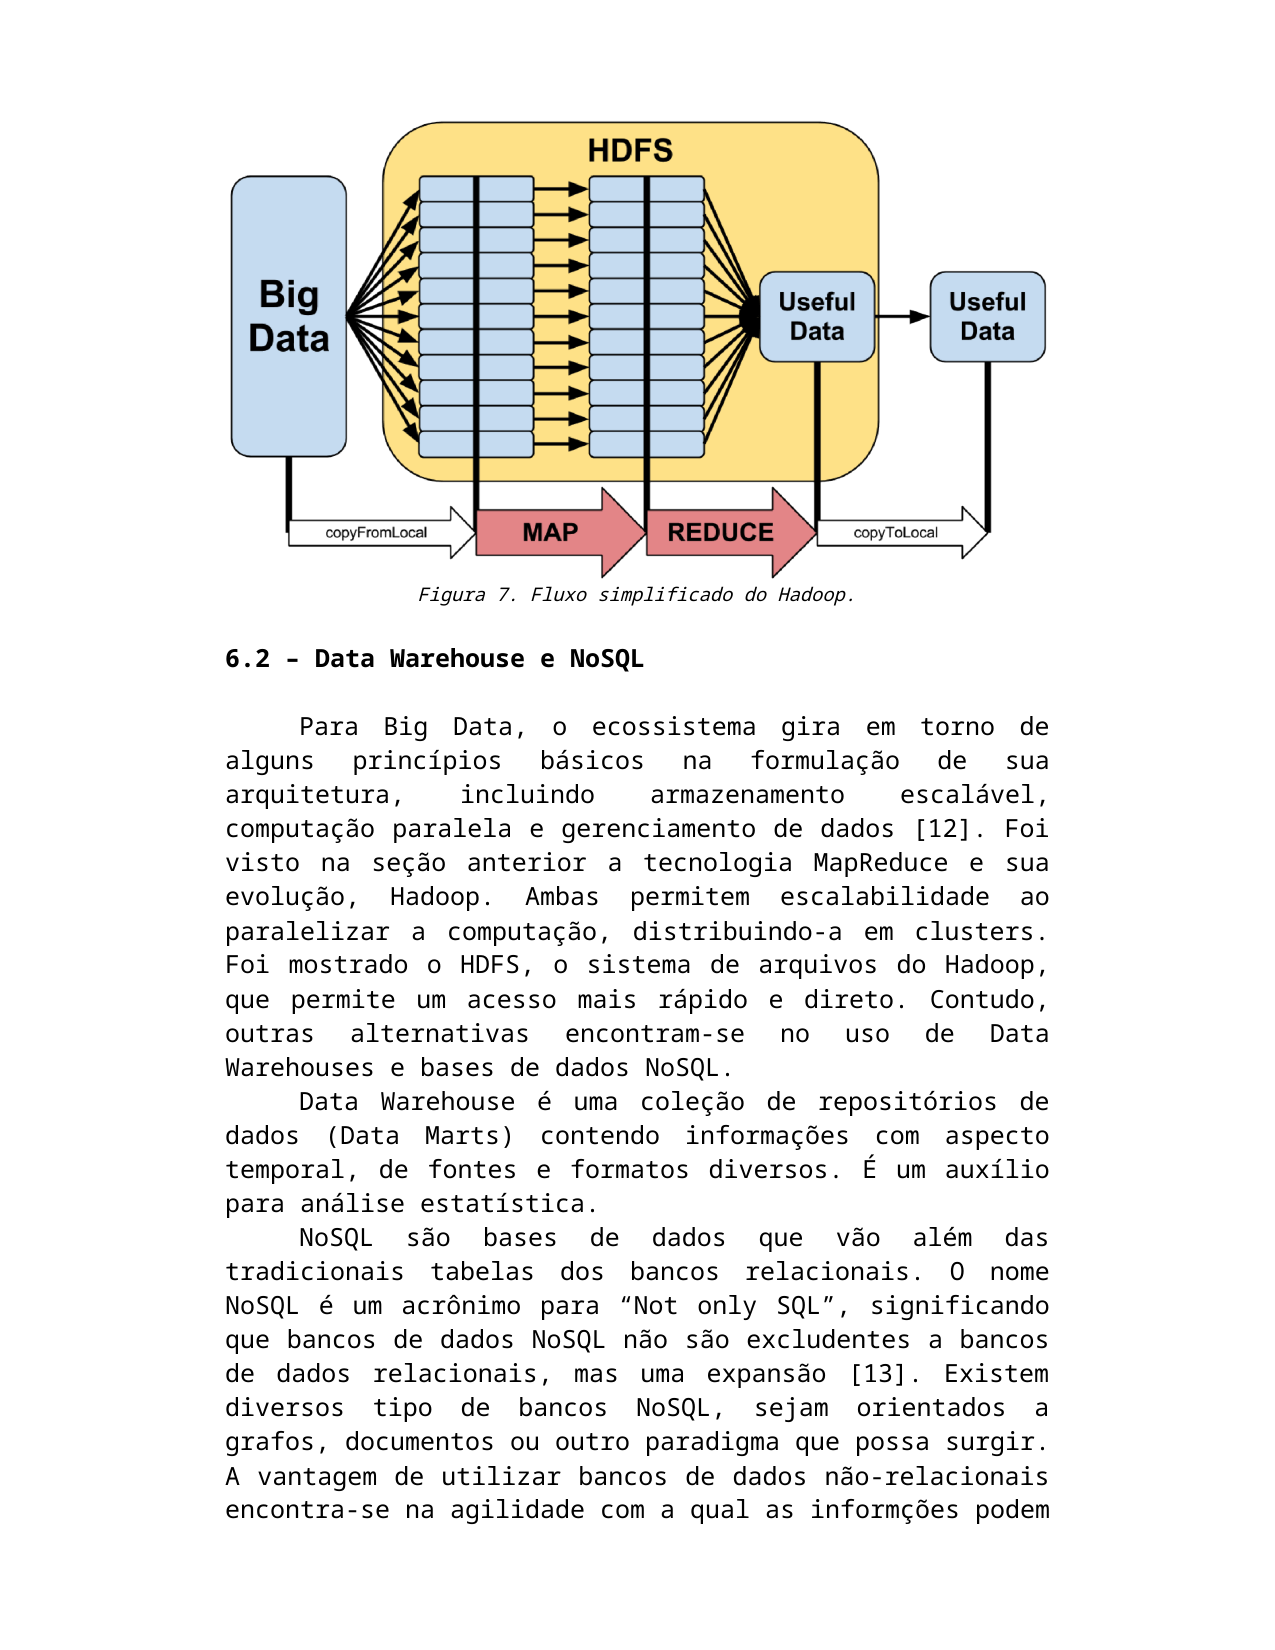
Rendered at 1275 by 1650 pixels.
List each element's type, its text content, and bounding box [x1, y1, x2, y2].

text Data Warehouse é uma coleção de repositórios de dados (Data Marts) contendo informações com aspecto temporal, de fontes e formatos diversos. É um auxílio para análise estatística. [225, 1083, 1050, 1220]
text 6.2 – Data Warehouse e NoSQL [225, 641, 1050, 675]
text Para Big Data, o ecossistema gira em torno de alguns princípios básicos na formulação de sua arquitetura, incluindo armazenamento escalável, computação paralela e gerenciamento de dados [12]. Foi visto na seção anterior a tecnologia MapReduce e sua evolução, Hadoop. Ambas permitem escalabilidade ao paralelizar a computação, distribuindo-a em clusters. Foi mostrado o HDFS, o sistema de arquivos do Hadoop, que permite um acesso mais rápido e direto. Contudo, outras alternativas encontram-se no uso de Data Warehouses e bases de dados NoSQL. [225, 709, 1050, 1083]
picture [225, 118, 1050, 581]
text NoSQL são bases de dados que vão além das tradicionais tabelas dos bancos relacionais. O nome NoSQL é um acrônimo para “Not only SQL”, significando que bancos de dados NoSQL não são excludentes a bancos de dados relacionais, mas uma expansão [13]. Existem diversos tipo de bancos NoSQL, sejam orientados a grafos, documentos ou outro paradigma que possa surgir. A vantagem de utilizar bancos de dados não-relacionais encontra-se na agilidade com a qual as informções podem [225, 1220, 1050, 1526]
text Figura 7. Fluxo simplificado do Hadoop. [225, 581, 1050, 607]
